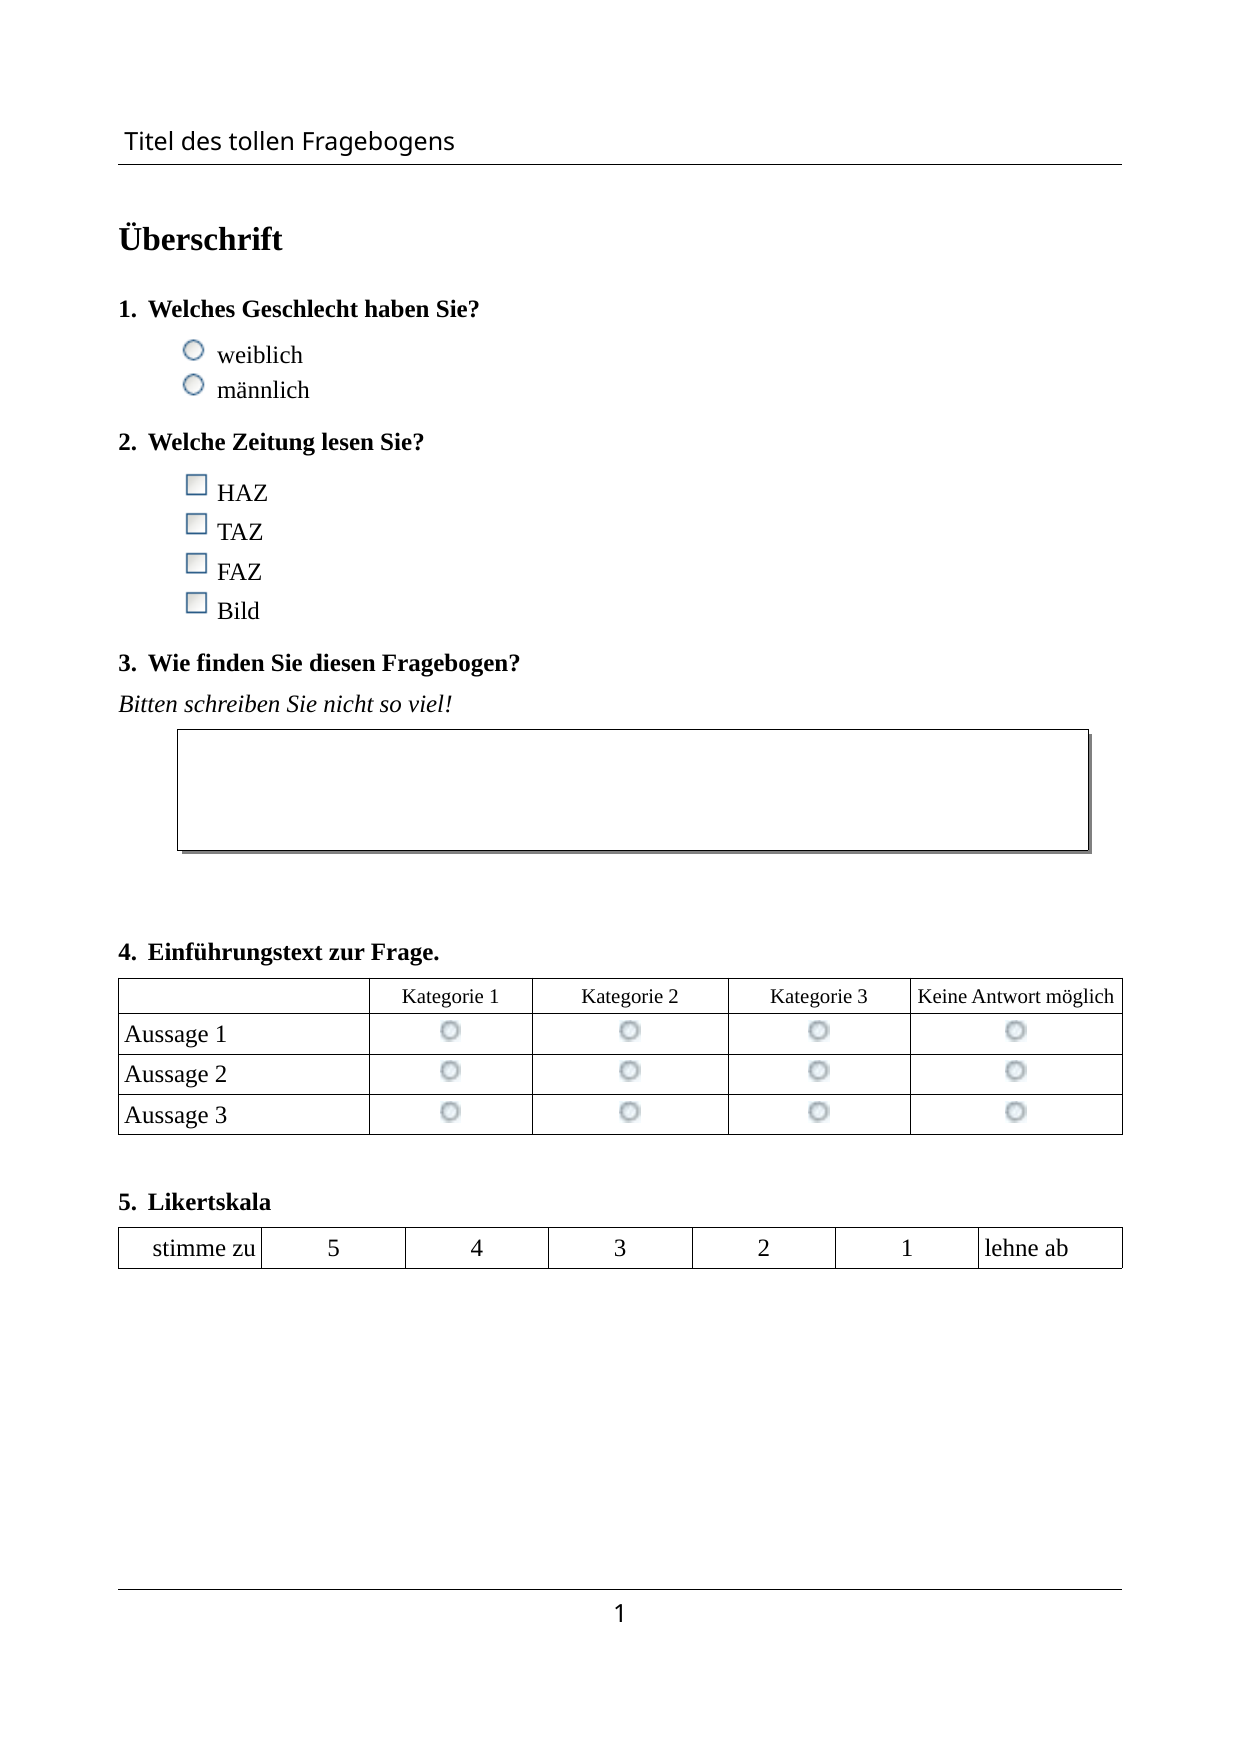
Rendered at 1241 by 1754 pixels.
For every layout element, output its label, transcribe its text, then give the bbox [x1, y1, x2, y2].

table_cell [370, 1095, 532, 1134]
picture [442, 1103, 459, 1120]
table_cell [729, 1095, 910, 1134]
table_cell [911, 1055, 1122, 1094]
table_cell [533, 1095, 728, 1134]
list Einführungstext zur Frage. [118, 937, 1122, 966]
table_header 4 [406, 1228, 548, 1268]
picture [180, 586, 212, 620]
table_cell Aussage 2 [119, 1055, 369, 1094]
picture [180, 369, 206, 399]
table_header Keine Antwort möglich [911, 979, 1122, 1013]
table_cell [370, 1055, 532, 1094]
picture [811, 1023, 827, 1039]
table_header 1 [836, 1228, 978, 1268]
picture [180, 335, 206, 364]
table_cell Aussage 3 [119, 1095, 369, 1134]
picture [180, 507, 212, 541]
table_header stimme zu [119, 1228, 261, 1268]
table_cell [911, 1014, 1122, 1054]
picture [442, 1023, 459, 1039]
picture [622, 1063, 638, 1080]
table_header [119, 979, 369, 1013]
table_header Kategorie 2 [533, 979, 728, 1013]
picture [1008, 1063, 1024, 1080]
table_cell [729, 1055, 910, 1094]
picture [622, 1103, 638, 1120]
list TAZ [179, 507, 1122, 546]
picture [442, 1063, 459, 1080]
table_cell [911, 1095, 1122, 1134]
text Bitten schreiben Sie nicht so viel! [118, 689, 1122, 718]
table_header Kategorie 3 [729, 979, 910, 1013]
list Wie finden Sie diesen Fragebogen? [118, 648, 1122, 677]
table_header 2 [693, 1228, 835, 1268]
picture [1008, 1103, 1024, 1120]
table_header 5 [262, 1228, 405, 1268]
list Welches Geschlecht haben Sie? [118, 294, 1122, 322]
table_cell [533, 1055, 728, 1094]
picture [622, 1023, 638, 1039]
table_header 3 [549, 1228, 692, 1268]
table_header lehne ab [979, 1228, 1122, 1268]
list Bild [179, 585, 1122, 625]
picture [180, 547, 212, 580]
table_header Kategorie 1 [370, 979, 532, 1013]
table_cell Aussage 1 [119, 1014, 369, 1054]
table_cell [533, 1014, 728, 1054]
table_cell [729, 1014, 910, 1054]
picture [811, 1063, 827, 1080]
list HAZ [179, 468, 1122, 507]
list Welche Zeitung lesen Sie? [118, 427, 1122, 456]
list Likertskala [118, 1187, 1122, 1216]
list weiblich [179, 334, 1122, 369]
table_cell [370, 1014, 532, 1054]
list männlich [179, 369, 1122, 403]
list FAZ [179, 546, 1122, 585]
picture [811, 1103, 827, 1120]
picture [1008, 1023, 1024, 1039]
picture [180, 468, 212, 502]
text Überschrift [118, 219, 1122, 258]
